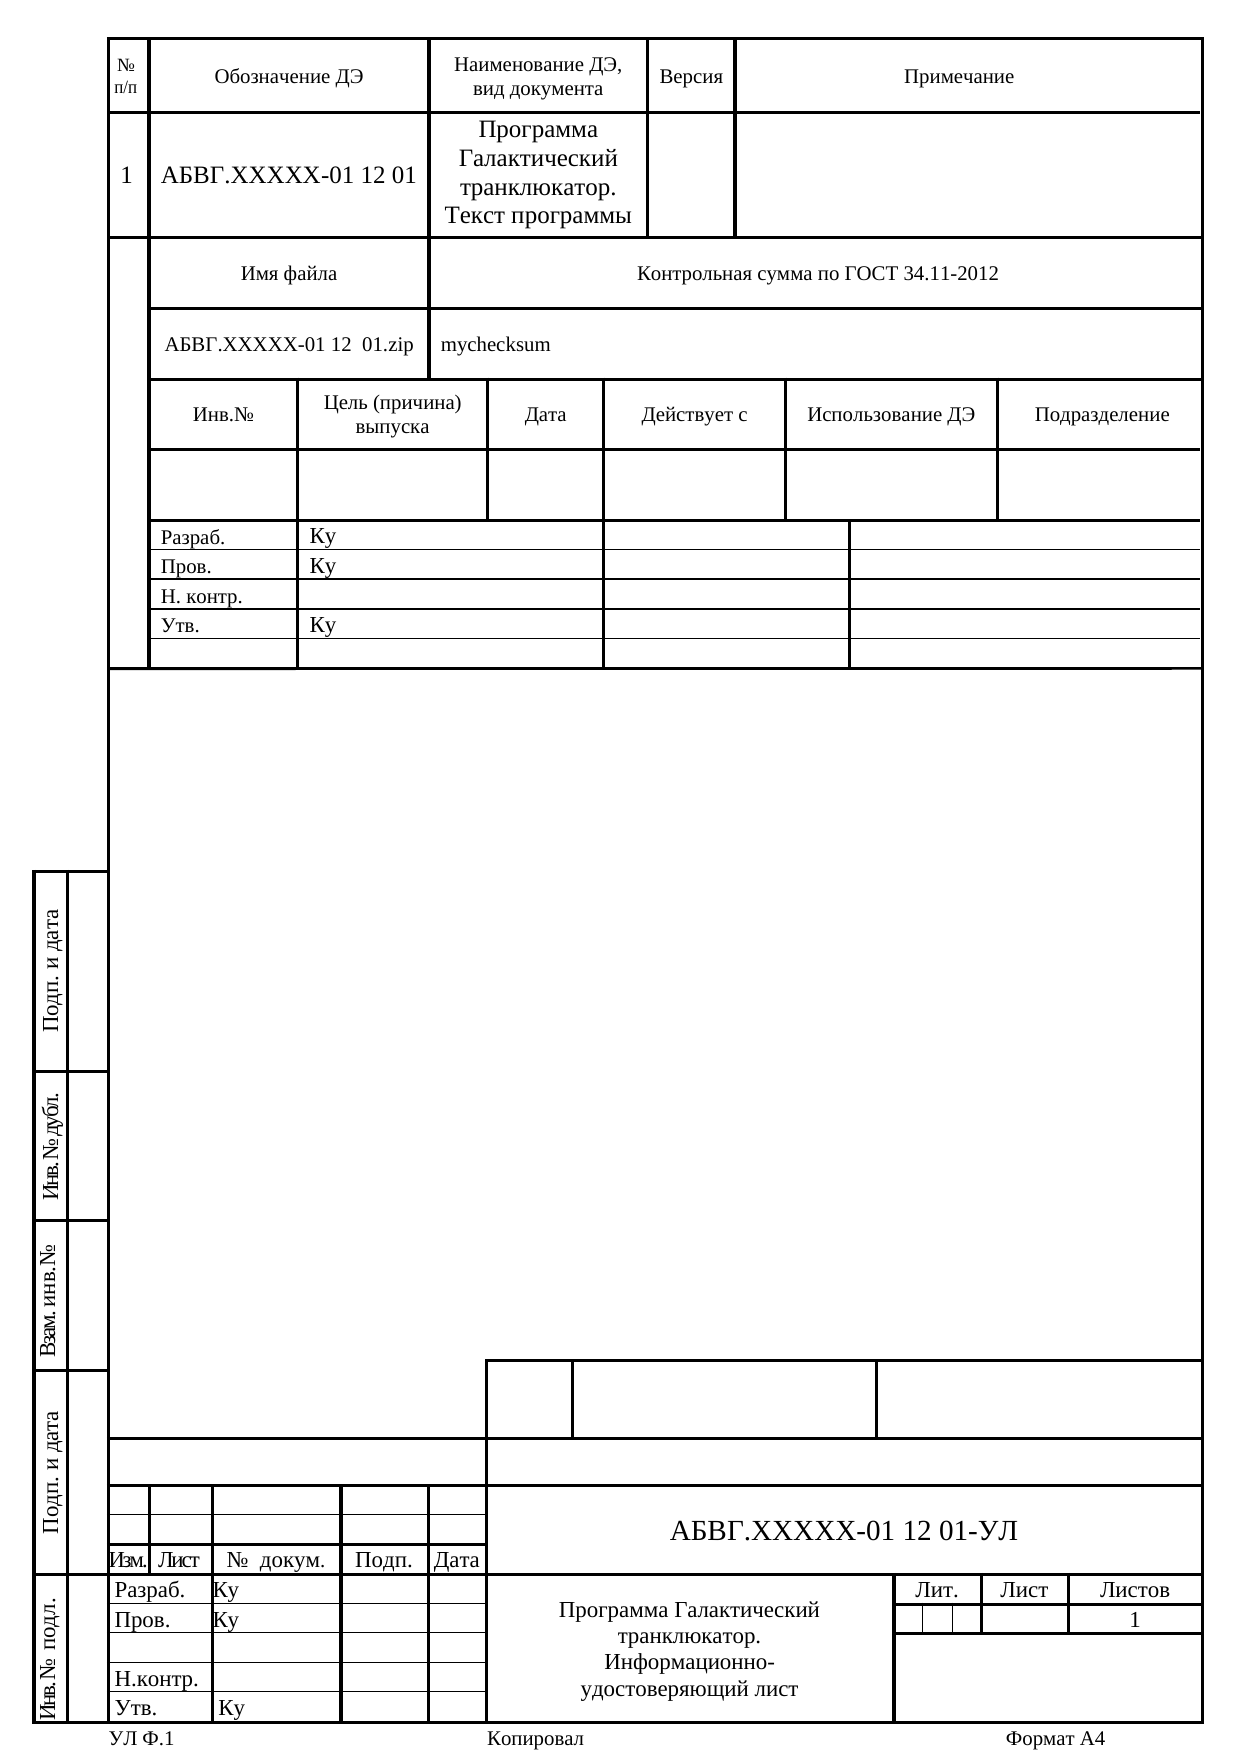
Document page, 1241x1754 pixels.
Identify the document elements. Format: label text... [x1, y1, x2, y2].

table_cell [605, 550, 848, 578]
table_cell [923, 1369, 952, 1437]
table_cell Ку [299, 550, 602, 578]
table_cell [212, 1440, 341, 1461]
table_cell [605, 610, 848, 637]
table_cell УЛ Ф.1 Копировал Формат А4 [108, 1724, 1203, 1750]
table_cell [430, 1604, 485, 1632]
table_cell [430, 1576, 485, 1602]
table_cell № докум. [214, 1546, 339, 1573]
table_cell Инв. № дубл. [36, 1073, 66, 1218]
table_cell Подп. и дата [36, 873, 66, 1070]
table_cell Взам. инв.№ [36, 1222, 66, 1369]
table_cell [488, 1461, 572, 1484]
table_cell [894, 1362, 1201, 1369]
table_cell [299, 639, 602, 667]
table_cell Изм. [110, 1546, 148, 1573]
table_cell Подразделение [999, 381, 1201, 448]
table_cell [214, 1663, 339, 1691]
table_cell [343, 1633, 427, 1662]
table_cell Дата [489, 381, 602, 448]
table_cell [149, 1461, 212, 1484]
table_cell [953, 1606, 980, 1632]
table_cell [428, 1461, 485, 1484]
table_cell [428, 1440, 485, 1461]
table_cell [343, 1692, 427, 1721]
table_cell Пров. [151, 550, 296, 578]
table_cell [430, 1663, 485, 1691]
table_cell Пров. [110, 1604, 211, 1632]
table_cell [923, 1461, 952, 1484]
table_cell Контрольная сумма по ГОСТ 34.11-2012 [431, 239, 1201, 307]
table_cell [851, 549, 1201, 578]
table_cell [737, 111, 1201, 236]
table_header № п / п [110, 40, 147, 111]
table_cell [1080, 1461, 1201, 1484]
table_cell [110, 1487, 148, 1514]
table_cell Подп. и дата [36, 1372, 66, 1573]
table_cell [110, 239, 147, 667]
table_cell [894, 1369, 923, 1437]
table_cell [605, 522, 848, 549]
table_header Примечание [737, 40, 1201, 111]
table_cell [787, 451, 996, 519]
table_cell Инв.№ [151, 381, 296, 448]
table_cell АБВГ.ХХХХХ-01 12 01 [151, 114, 427, 236]
table_cell [299, 580, 602, 608]
table_cell АБВГ.ХХХХХ-01 12 01.zip [151, 310, 427, 377]
table_cell Имя файла [151, 239, 427, 307]
table_cell Листов [1070, 1576, 1201, 1602]
table_cell АБВГ.ХХХХХ-01 12 01-УЛ [488, 1487, 1201, 1573]
table_cell [896, 1606, 922, 1632]
table_cell Программа Галактический транклюкатор. Текст программы [431, 114, 646, 236]
table_cell [896, 1635, 1201, 1721]
table_cell [212, 1461, 341, 1484]
table_cell [69, 873, 107, 1070]
table_cell Действует с [605, 381, 784, 448]
table_cell Цель (причина) выпуска [299, 381, 486, 448]
table_cell [489, 451, 602, 519]
table_cell [605, 639, 848, 667]
table_header Версия [649, 40, 733, 111]
table_cell Программа Галактический транклюкатор. Информационно- удостоверяющий лист [488, 1576, 892, 1721]
table_cell [214, 1633, 339, 1662]
table_cell [488, 1440, 572, 1461]
table_cell Н. контр. [151, 580, 296, 608]
table_cell Утв. [151, 610, 296, 637]
table_cell [923, 1440, 952, 1461]
table_cell [878, 1362, 894, 1437]
table_cell [110, 1359, 485, 1437]
table_cell [110, 1461, 149, 1484]
table_cell [151, 639, 296, 667]
table_cell [1080, 1369, 1201, 1437]
table_cell Ку [299, 610, 602, 637]
table_cell [574, 1362, 875, 1437]
table_header Обозначение ДЭ [151, 40, 427, 111]
table_cell Использование ДЭ [787, 381, 996, 448]
table_header Наименование ДЭ, вид документа [431, 40, 646, 111]
table_cell mychecksum [431, 310, 1201, 377]
table_cell [149, 1440, 212, 1461]
table_cell [1080, 1440, 1201, 1461]
table_cell [952, 1440, 981, 1461]
table_cell Ку [214, 1576, 339, 1602]
table_header [110, 670, 1201, 1359]
table_cell [923, 1606, 952, 1632]
table_cell [605, 451, 784, 519]
table_cell [151, 451, 296, 519]
table_cell [981, 1369, 1080, 1437]
table_cell [151, 1487, 211, 1514]
table_cell [69, 1073, 107, 1218]
table_cell Подп. [343, 1546, 427, 1573]
table_cell [343, 1487, 427, 1514]
table_cell [151, 1515, 211, 1543]
table_cell Инв. № подл. [36, 1576, 66, 1721]
table_cell [69, 1576, 107, 1721]
table_cell Лит. [896, 1576, 980, 1602]
table_cell Н.контр. [110, 1663, 211, 1691]
table_cell [649, 114, 733, 236]
table_cell [214, 1487, 339, 1514]
table_cell Ку [299, 522, 602, 549]
table_cell [214, 1515, 339, 1543]
table_cell [430, 1515, 485, 1543]
table_cell [851, 519, 1201, 549]
table_cell [343, 1663, 427, 1691]
table_cell Лист [983, 1576, 1067, 1602]
table_cell [110, 1633, 211, 1662]
table_cell Ку [214, 1604, 339, 1632]
table_cell Лист [151, 1546, 211, 1573]
table_cell [343, 1515, 427, 1543]
table_cell 1 [110, 114, 147, 236]
table_cell [343, 1604, 427, 1632]
table_cell Разраб. [151, 522, 296, 549]
table_cell [69, 1372, 107, 1573]
table_cell Разраб. [110, 1576, 211, 1602]
table_cell [851, 638, 1201, 667]
table_cell [605, 580, 848, 608]
table_cell [430, 1692, 485, 1721]
table_cell [110, 1440, 149, 1461]
table_cell Ку [214, 1692, 339, 1721]
table_cell [572, 1461, 894, 1484]
table_cell [299, 451, 486, 519]
table_cell [69, 1222, 107, 1369]
table_cell [983, 1606, 1067, 1632]
table_cell 1 [1070, 1606, 1201, 1632]
table_cell [341, 1461, 428, 1484]
table_cell [488, 1362, 571, 1437]
table_cell [430, 1487, 485, 1514]
table_cell [851, 578, 1201, 608]
table_cell [110, 1515, 148, 1543]
table_cell [341, 1440, 428, 1461]
table_cell [851, 608, 1201, 637]
table_header [34, 37, 107, 870]
table_cell Дата [430, 1546, 485, 1573]
table_cell [952, 1461, 981, 1484]
table_cell [34, 1724, 108, 1750]
table_cell [894, 1461, 923, 1484]
table_cell [981, 1440, 1080, 1461]
table_cell [572, 1440, 923, 1461]
table_cell [343, 1576, 427, 1602]
table_cell [952, 1369, 981, 1437]
table_cell [430, 1633, 485, 1662]
table_cell [981, 1461, 1080, 1484]
table_cell [999, 448, 1201, 519]
table_cell Утв. [110, 1692, 211, 1721]
